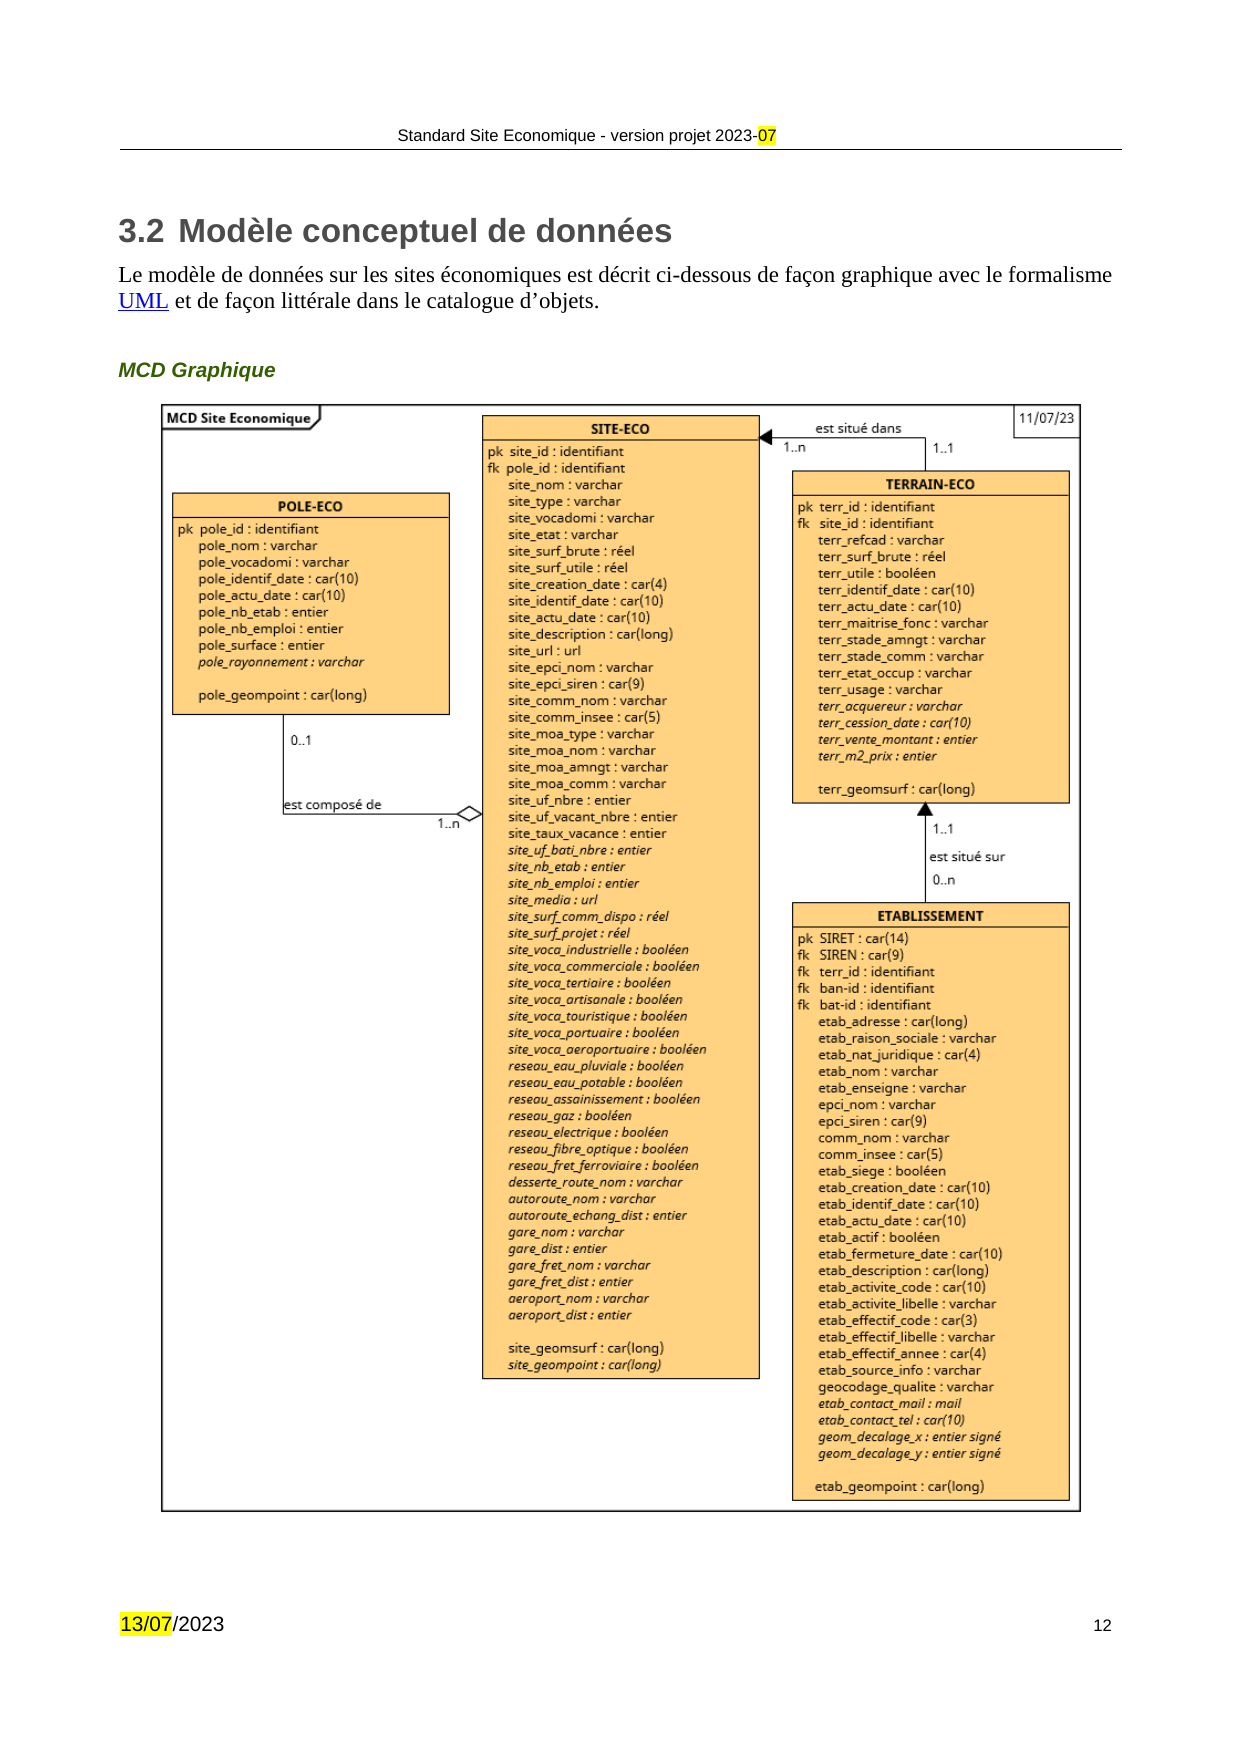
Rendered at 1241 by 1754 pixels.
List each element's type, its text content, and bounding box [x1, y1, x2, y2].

subtitle MCD Graphique [118, 358, 1122, 382]
subtitle Modèle conceptuel de données [118, 211, 1122, 249]
text Le modèle de données sur les sites économiques est décrit ci-dessous de façon graphique avec le formalisme UML et de façon littérale dans le catalogue d’objets. [118, 261, 1122, 314]
picture [150, 393, 1091, 1522]
